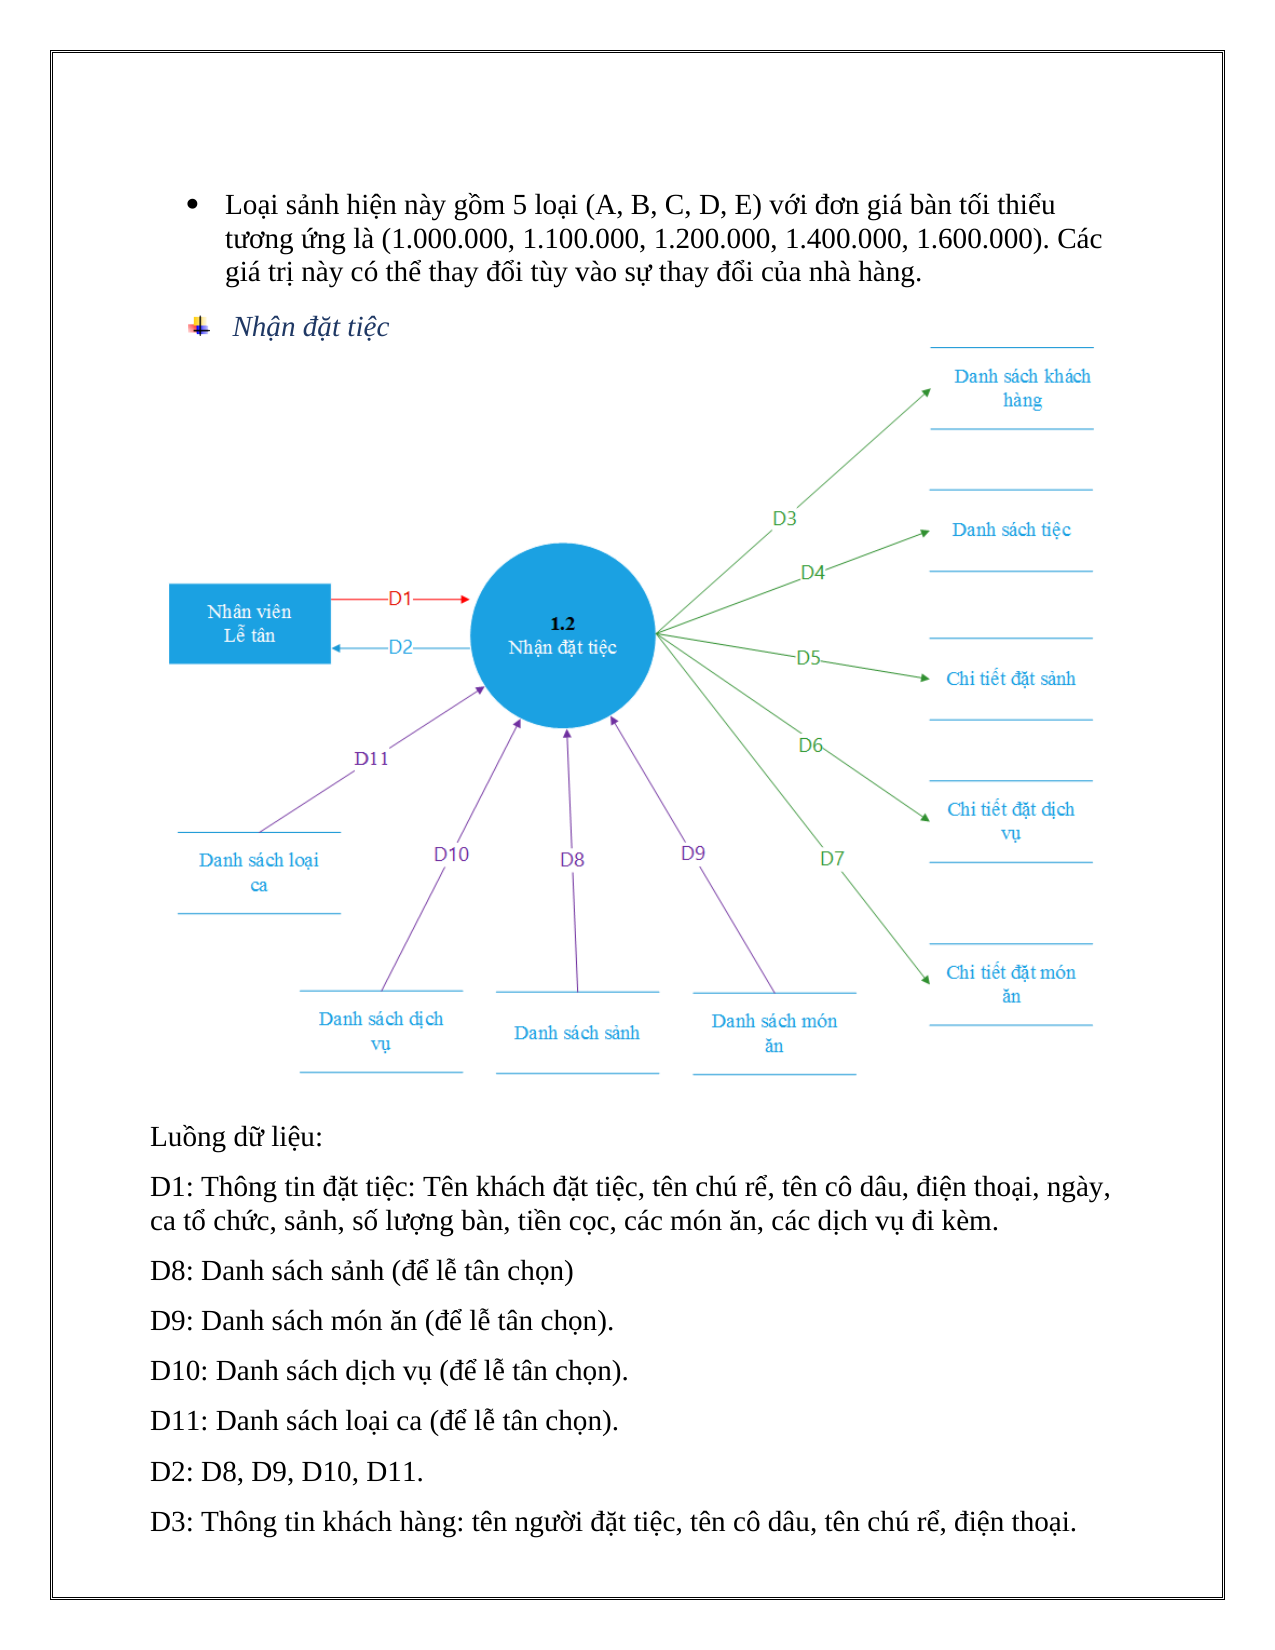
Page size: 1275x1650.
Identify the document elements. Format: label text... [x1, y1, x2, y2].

text D3: Thông tin khách hàng: tên người đặt tiệc, tên cô dâu, tên chú rể, điện thoại. [150, 1504, 1125, 1537]
text D11: Danh sách loại ca (để lễ tân chọn). [150, 1403, 1125, 1437]
text D8: Danh sách sảnh (để lễ tân chọn) [150, 1253, 1125, 1286]
text D10: Danh sách dịch vụ (để lễ tân chọn). [150, 1353, 1125, 1387]
list Loại sảnh hiện này gồm 5 loại (A, B, C, D, E) với đơn giá bàn tối thiểu tương ứng là (1.000.000, 1.100.000, 1.200.000, 1.400.000, 1.600.000). Các giá trị này có thể thay đổi tùy vào sự thay đổi của nhà hàng. [187, 187, 1125, 288]
text D2: D8, D9, D10, D11. [150, 1454, 1125, 1487]
text D1: Thông tin đặt tiệc: Tên khách đặt tiệc, tên chú rể, tên cô dâu, điện thoại, ngày, ca tổ chức, sảnh, số lượng bàn, tiền cọc, các món ăn, các dịch vụ đi kèm. [150, 1169, 1125, 1236]
text D9: Danh sách món ăn (để lễ tân chọn). [150, 1303, 1125, 1337]
subtitle Nhận đặt tiệc [187, 309, 1125, 342]
text Luồng dữ liệu: [150, 1119, 1125, 1152]
